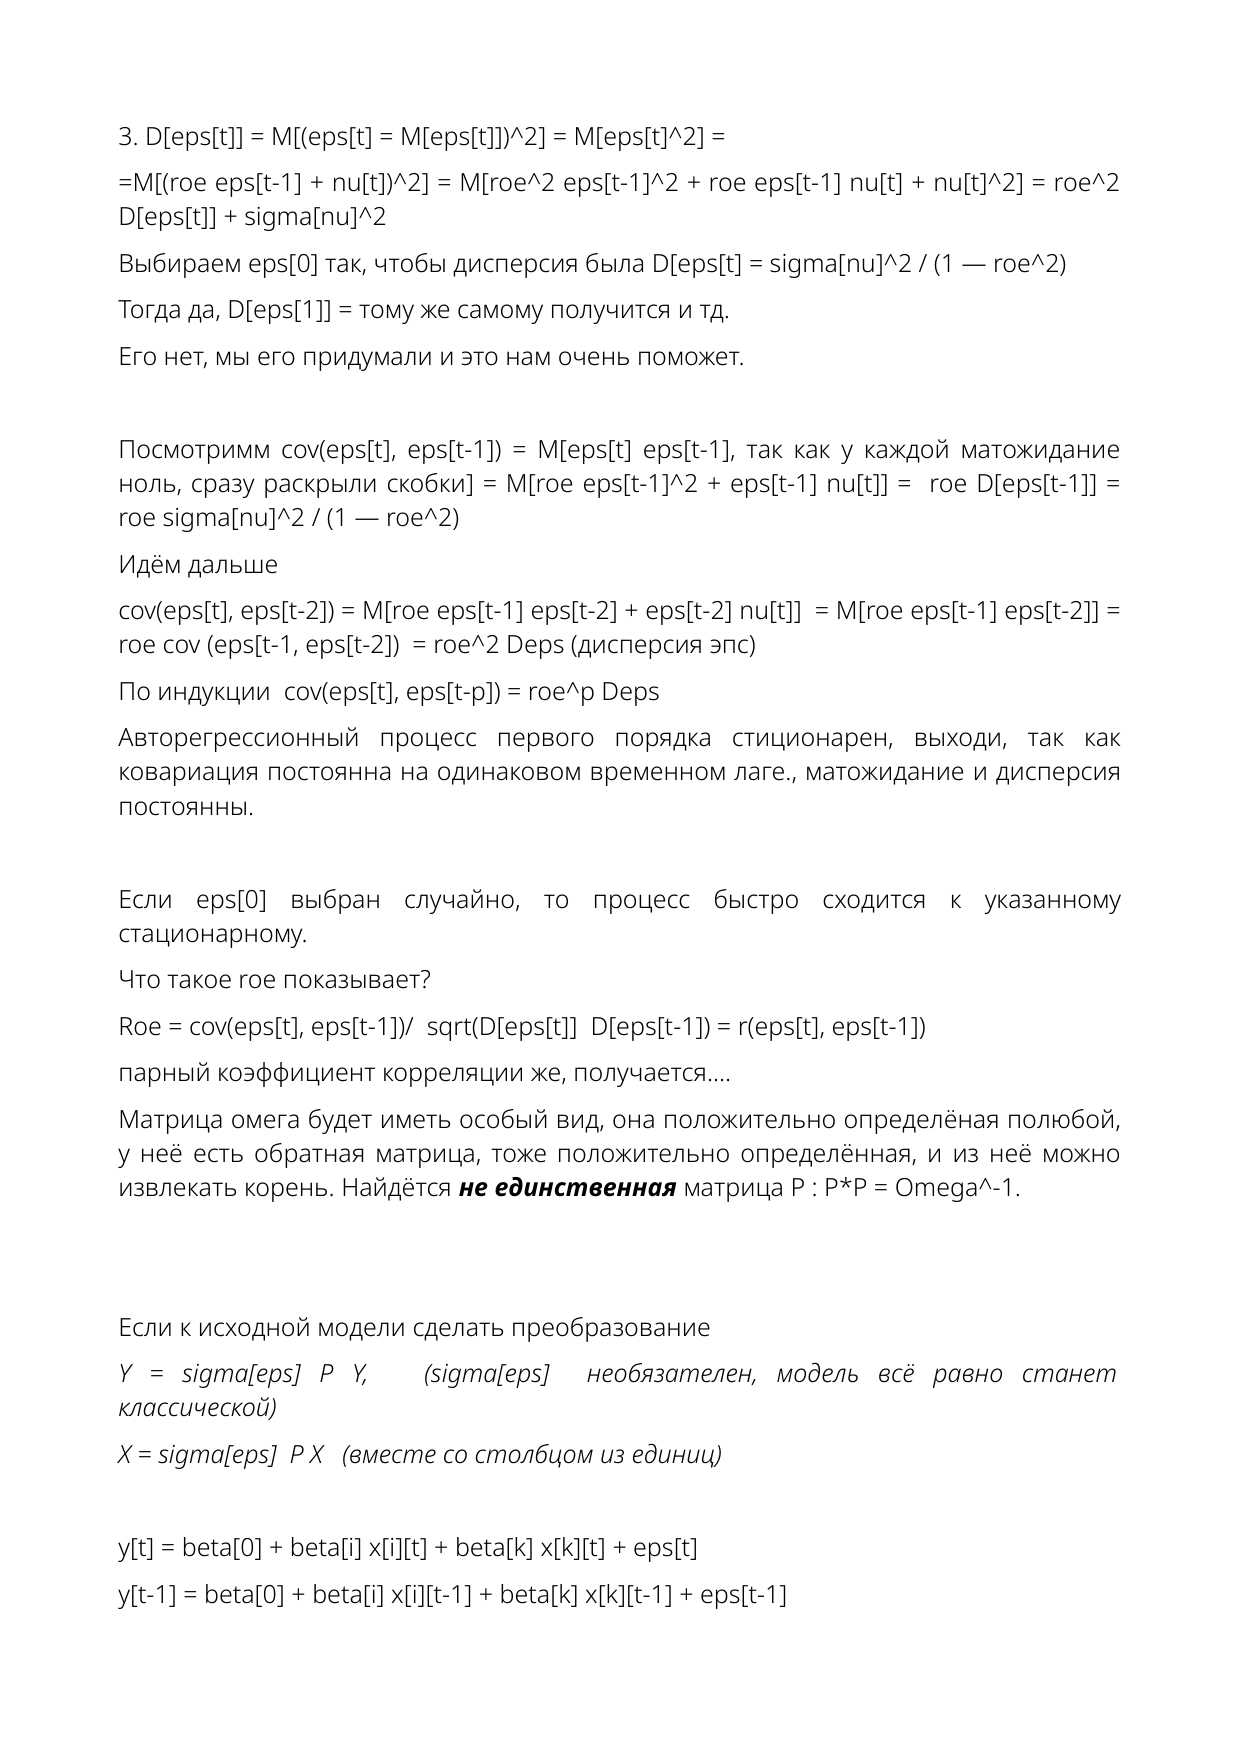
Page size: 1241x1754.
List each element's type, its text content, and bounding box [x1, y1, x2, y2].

text Идём дальше [118, 546, 1122, 580]
text Если eps[0] выбран случайно, то процесс быстро сходится к указанному стационарному. [118, 881, 1122, 949]
text По индукции cov(eps[t], eps[t-p]) = roe^p Deps [118, 673, 1122, 707]
text Если к исходной модели сделать преобразование [118, 1309, 1122, 1343]
text Его нет, мы его придумали и это нам очень поможет. [118, 338, 1122, 372]
text y[t] = beta[0] + beta[i] x[i][t] + beta[k] x[k][t] + eps[t] [118, 1530, 1122, 1564]
text Что такое roe показывает? [118, 962, 1122, 996]
text Y = sigma[eps] P Y, (sigma[eps] необязателен, модель всё равно станет классической) [118, 1356, 1122, 1424]
text Выбираем eps[0] так, чтобы дисперсия была D[eps[t] = sigma[nu]^2 / (1 — roe^2) [118, 245, 1122, 279]
text 3. D[eps[t]] = M[(eps[t] = M[eps[t]])^2] = M[eps[t]^2] = [118, 118, 1122, 152]
text Авторегрессионный процесс первого порядка стиционарен, выходи, так как ковариация постоянна на одинаковом временном лаге., матожидание и дисперсия постоянны. [118, 720, 1122, 822]
text Roe = cov(eps[t], eps[t-1])/ sqrt(D[eps[t]] D[eps[t-1]) = r(eps[t], eps[t-1]) [118, 1008, 1122, 1042]
text Матрица омега будет иметь особый вид, она положительно определёная полюбой, у неё есть обратная матрица, тоже положительно определённая, и из неё можно извлекать корень. Найдётся не единственная матрица P : P*P = Omega^-1. [118, 1102, 1122, 1204]
text Тогда да, D[eps[1]] = тому же самому получится и тд. [118, 292, 1122, 326]
text cov(eps[t], eps[t-2]) = M[roe eps[t-1] eps[t-2] + eps[t-2] nu[t]] = M[roe eps[t-1] eps[t-2]] = roe cov (eps[t-1, eps[t-2]) = roe^2 Deps (дисперсия эпс) [118, 593, 1122, 661]
text Посмотримм cov(eps[t], eps[t-1]) = M[eps[t] eps[t-1], так как у каждой матожидание ноль, сразу раскрыли скобки] = M[roe eps[t-1]^2 + eps[t-1] nu[t]] = roe D[eps[t-1]] = roe sigma[nu]^2 / (1 — roe^2) [118, 432, 1122, 534]
text y[t-1] = beta[0] + beta[i] x[i][t-1] + beta[k] x[k][t-1] + eps[t-1] [118, 1576, 1122, 1610]
text X = sigma[eps] P X (вместе со столбцом из единиц) [118, 1437, 1122, 1471]
text =M[(roe eps[t-1] + nu[t])^2] = M[roe^2 eps[t-1]^2 + roe eps[t-1] nu[t] + nu[t]^2] = roe^2 D[eps[t]] + sigma[nu]^2 [118, 165, 1122, 233]
text парный коэффициент корреляции же, получается.... [118, 1055, 1122, 1089]
